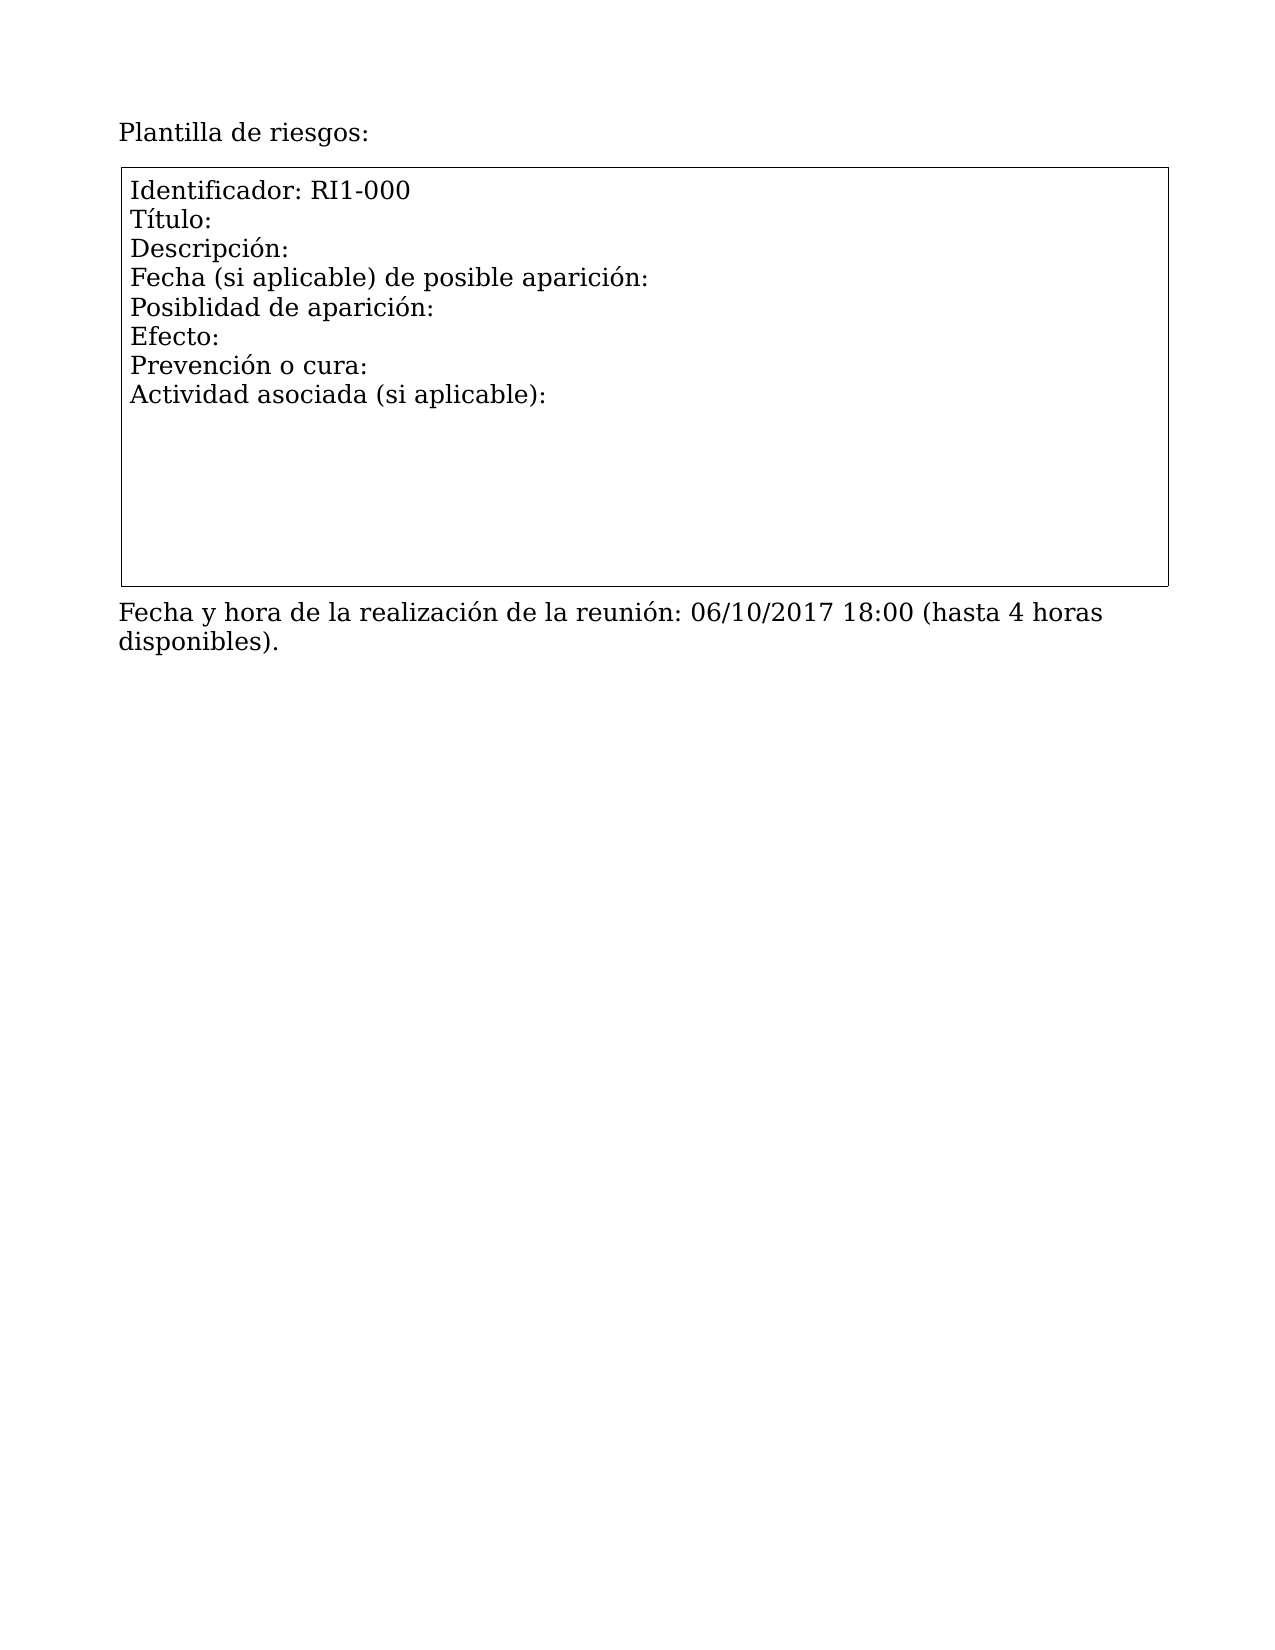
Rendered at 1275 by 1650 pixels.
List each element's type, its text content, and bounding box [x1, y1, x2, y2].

text Identificador: RI1-000 [130, 176, 1159, 205]
text Prevención o cura: [130, 351, 1159, 380]
text Posiblidad de aparición: [130, 293, 1159, 322]
text Plantilla de riesgos: [118, 118, 1157, 147]
text Efecto: [130, 322, 1159, 351]
text Descripción: [130, 234, 1159, 264]
text Fecha (si aplicable) de posible aparición: [130, 264, 1159, 293]
text Título: [130, 205, 1159, 234]
text Actividad asociada (si aplicable): [130, 380, 1159, 409]
text Fecha y hora de la realización de la reunión: 06/10/2017 18:00 (hasta 4 horas disponibles). [118, 147, 1157, 656]
text [122, 168, 1168, 586]
